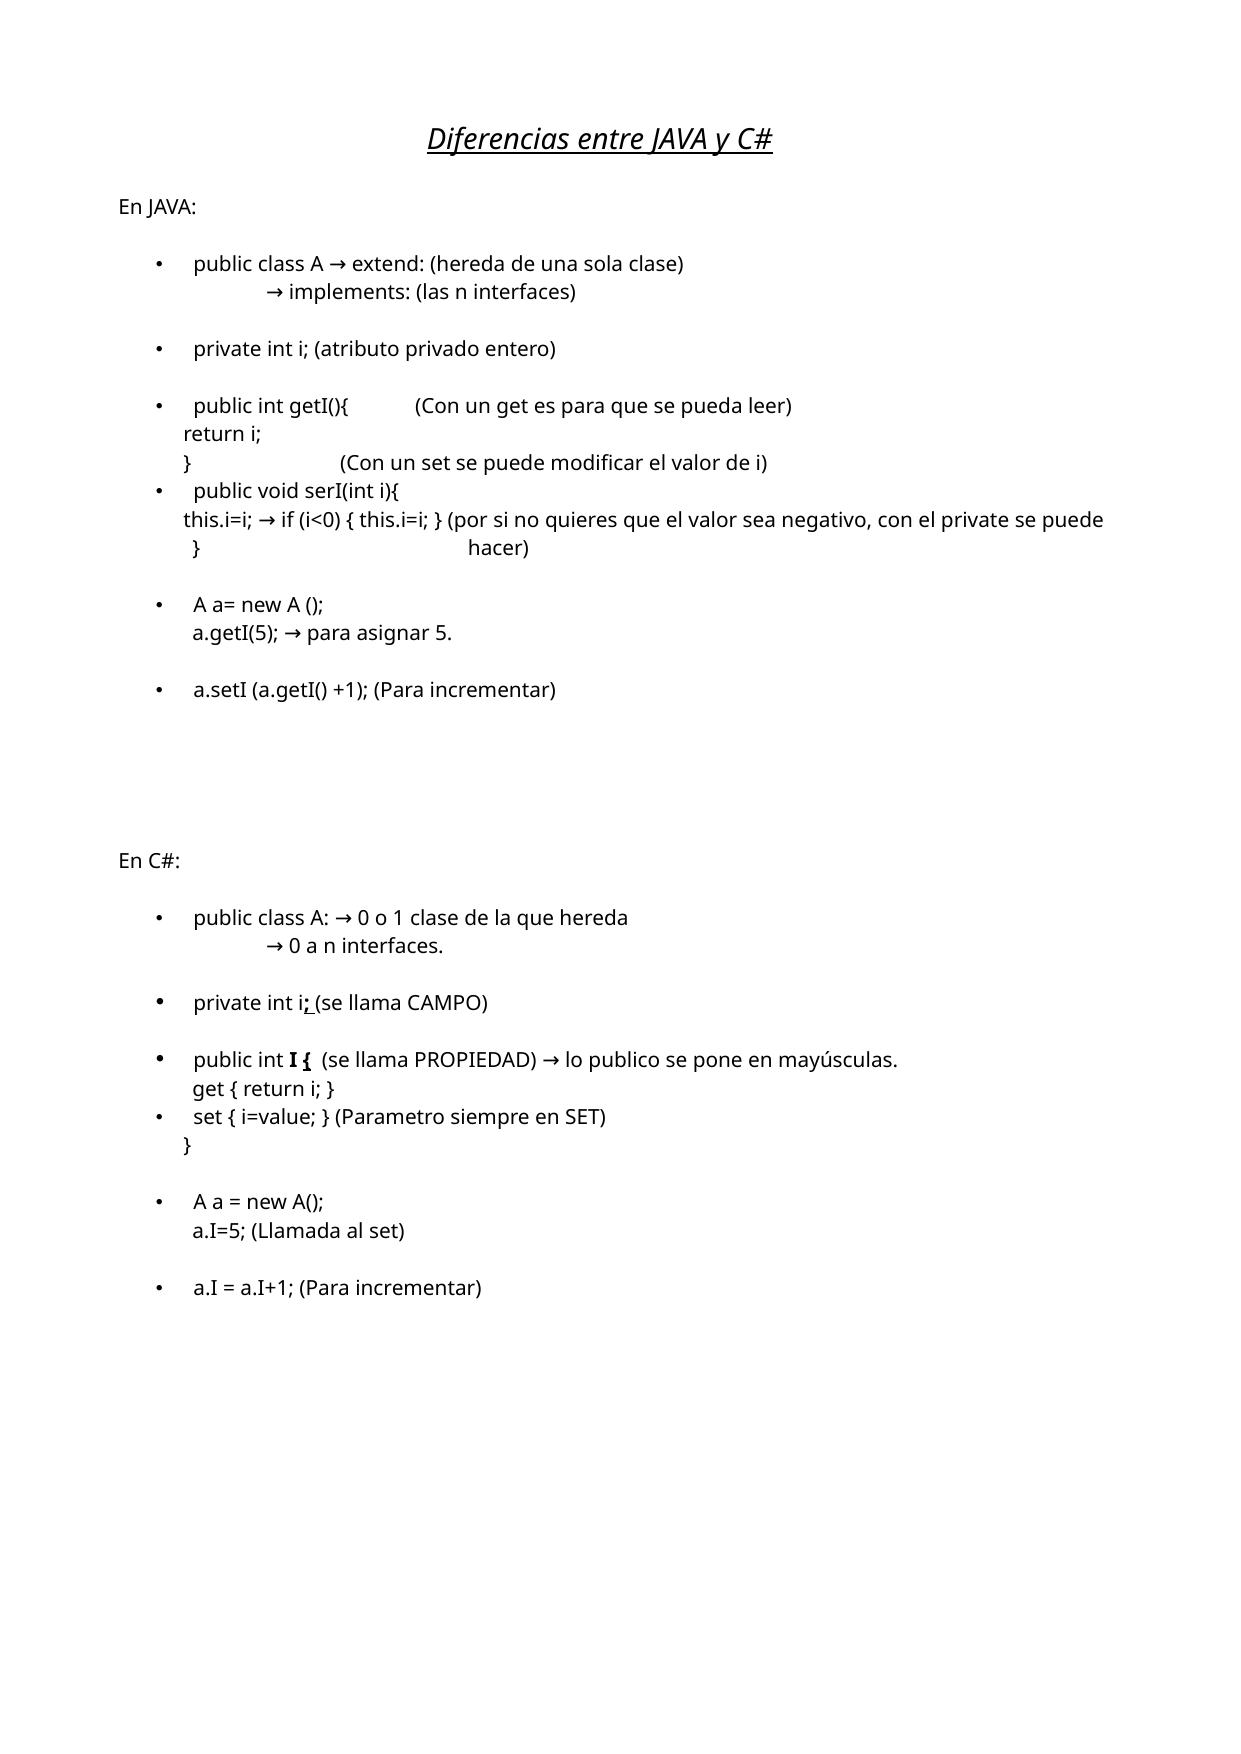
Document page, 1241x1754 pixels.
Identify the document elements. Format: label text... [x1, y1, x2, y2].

text Diferencias entre JAVA y C# [118, 118, 1122, 158]
list A a = new A(); [156, 1187, 1122, 1216]
text this.i=i; → if (i<0) { this.i=i; } (por si no quieres que el valor sea negativo, con el private se puede } hacer) [118, 505, 1122, 562]
list public class A: → 0 o 1 clase de la que hereda [156, 903, 1122, 932]
list A a= new A (); [156, 590, 1122, 618]
text → 0 a n interfaces. [118, 932, 1122, 960]
list public void serI(int i){ [156, 476, 1122, 505]
list a.setI (a.getI() +1); (Para incrementar) [156, 676, 1122, 704]
list set { i=value; } (Parametro siempre en SET) [156, 1102, 1122, 1131]
text a.I=5; (Llamada al set) [118, 1216, 1122, 1244]
text En JAVA: [118, 192, 1122, 220]
text a.getI(5); → para asignar 5. [118, 618, 1122, 647]
list a.I = a.I+1; (Para incrementar) [156, 1273, 1122, 1302]
list public int getI(){ (Con un get es para que se pueda leer) [156, 391, 1122, 419]
text return i; [118, 419, 1122, 448]
text } (Con un set se puede modificar el valor de i) [118, 448, 1122, 476]
text get { return i; } [118, 1074, 1122, 1102]
text → implements: (las n interfaces) [118, 277, 1122, 306]
text En C#: [118, 846, 1122, 875]
text } [118, 1131, 1122, 1159]
list public int I { (se llama PROPIEDAD) → lo publico se pone en mayúsculas. [156, 1045, 1122, 1074]
list private int i; (atributo privado entero) [156, 334, 1122, 362]
list public class A → extend: (hereda de una sola clase) [156, 249, 1122, 277]
list private int i; (se llama CAMPO) [156, 988, 1122, 1017]
